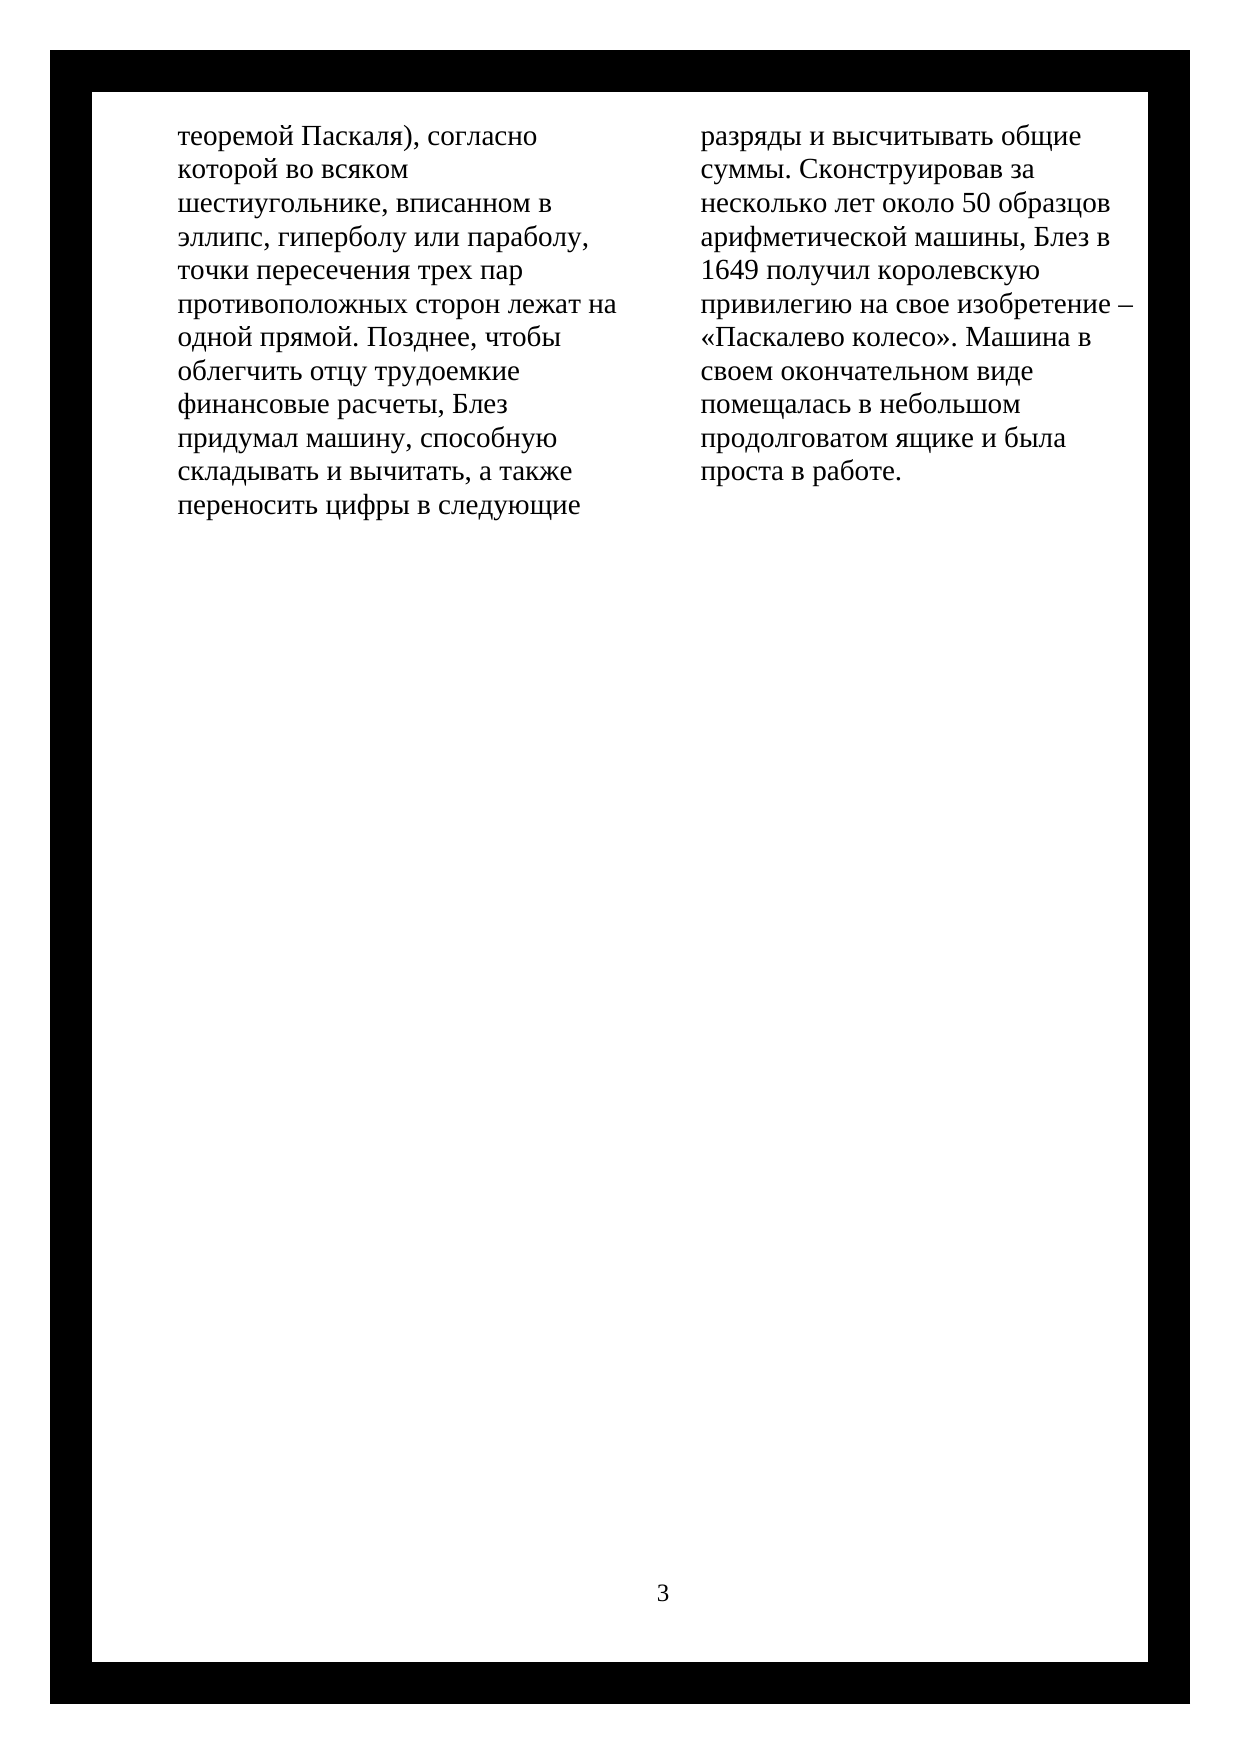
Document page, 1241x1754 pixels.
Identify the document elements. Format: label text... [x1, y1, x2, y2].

subtitle теоремой Паскаля), согласно которой во всяком шестиугольнике, вписанном в эллипс, гиперболу или параболу, точки пересечения трех пар противоположных сторон лежат на одной прямой. Позднее, чтобы облегчить отцу трудоемкие финансовые расчеты, Блез придумал машину, способную складывать и вычитать, а также переносить цифры в следующие [177, 118, 625, 521]
subtitle разряды и высчитывать общие суммы. Сконструировав за несколько лет около 50 образцов арифметической машины, Блез в 1649 получил королевскую привилегию на свое изобретение – «Паскалево колесо». Машина в своем окончательном виде помещалась в небольшом продолговатом ящике и была проста в работе. [700, 118, 1148, 487]
